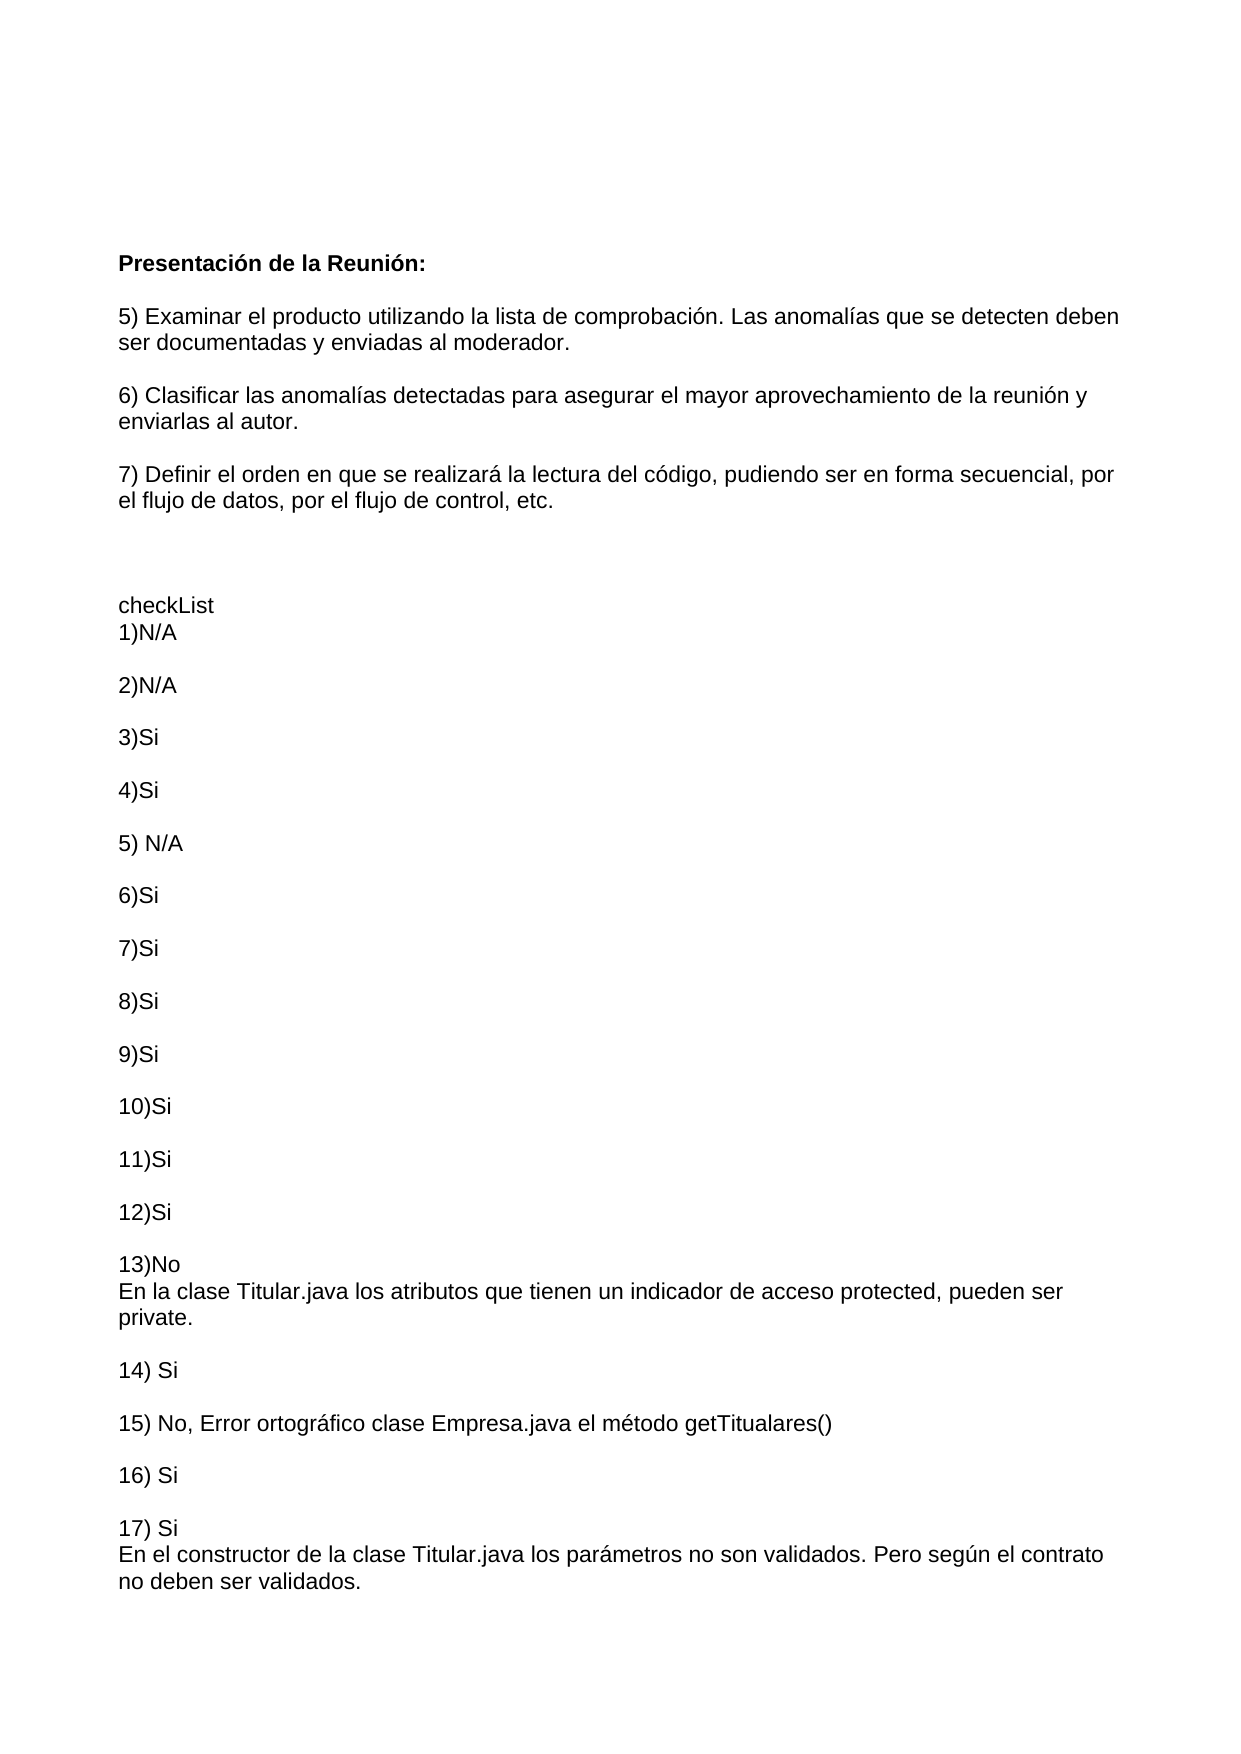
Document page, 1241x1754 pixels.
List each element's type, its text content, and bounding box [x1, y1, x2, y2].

text En el constructor de la clase Titular.java los parámetros no son validados. Pero según el contrato no deben ser validados. [118, 1541, 1122, 1594]
text 7)Si [118, 935, 1122, 961]
text 6)Si [118, 882, 1122, 909]
text 4)Si [118, 777, 1122, 803]
text 8)Si [118, 988, 1122, 1014]
text 10)Si [118, 1093, 1122, 1119]
text 17) Si [118, 1515, 1122, 1541]
text 3)Si [118, 724, 1122, 751]
text 1)N/A [118, 619, 1122, 645]
text 14) Si [118, 1357, 1122, 1383]
text 15) No, Error ortográfico clase Empresa.java el método getTitualares() [118, 1409, 1122, 1436]
text En la clase Titular.java los atributos que tienen un indicador de acceso protected, pueden ser private. [118, 1278, 1122, 1330]
text 11)Si [118, 1146, 1122, 1172]
text 9)Si [118, 1041, 1122, 1067]
text checkList [118, 592, 1122, 619]
text 5) N/A [118, 830, 1122, 856]
text 12)Si [118, 1199, 1122, 1225]
text 16) Si [118, 1462, 1122, 1488]
text 2)N/A [118, 672, 1122, 698]
text 5) Examinar el producto utilizando la lista de comprobación. Las anomalías que se detecten deben ser documentadas y enviadas al moderador. [118, 303, 1122, 355]
text Presentación de la Reunión: [118, 250, 1122, 276]
text 13)No [118, 1251, 1122, 1278]
text 7) Definir el orden en que se realizará la lectura del código, pudiendo ser en forma secuencial, por el flujo de datos, por el flujo de control, etc. [118, 461, 1122, 513]
text 6) Clasificar las anomalías detectadas para asegurar el mayor aprovechamiento de la reunión y enviarlas al autor. [118, 382, 1122, 434]
